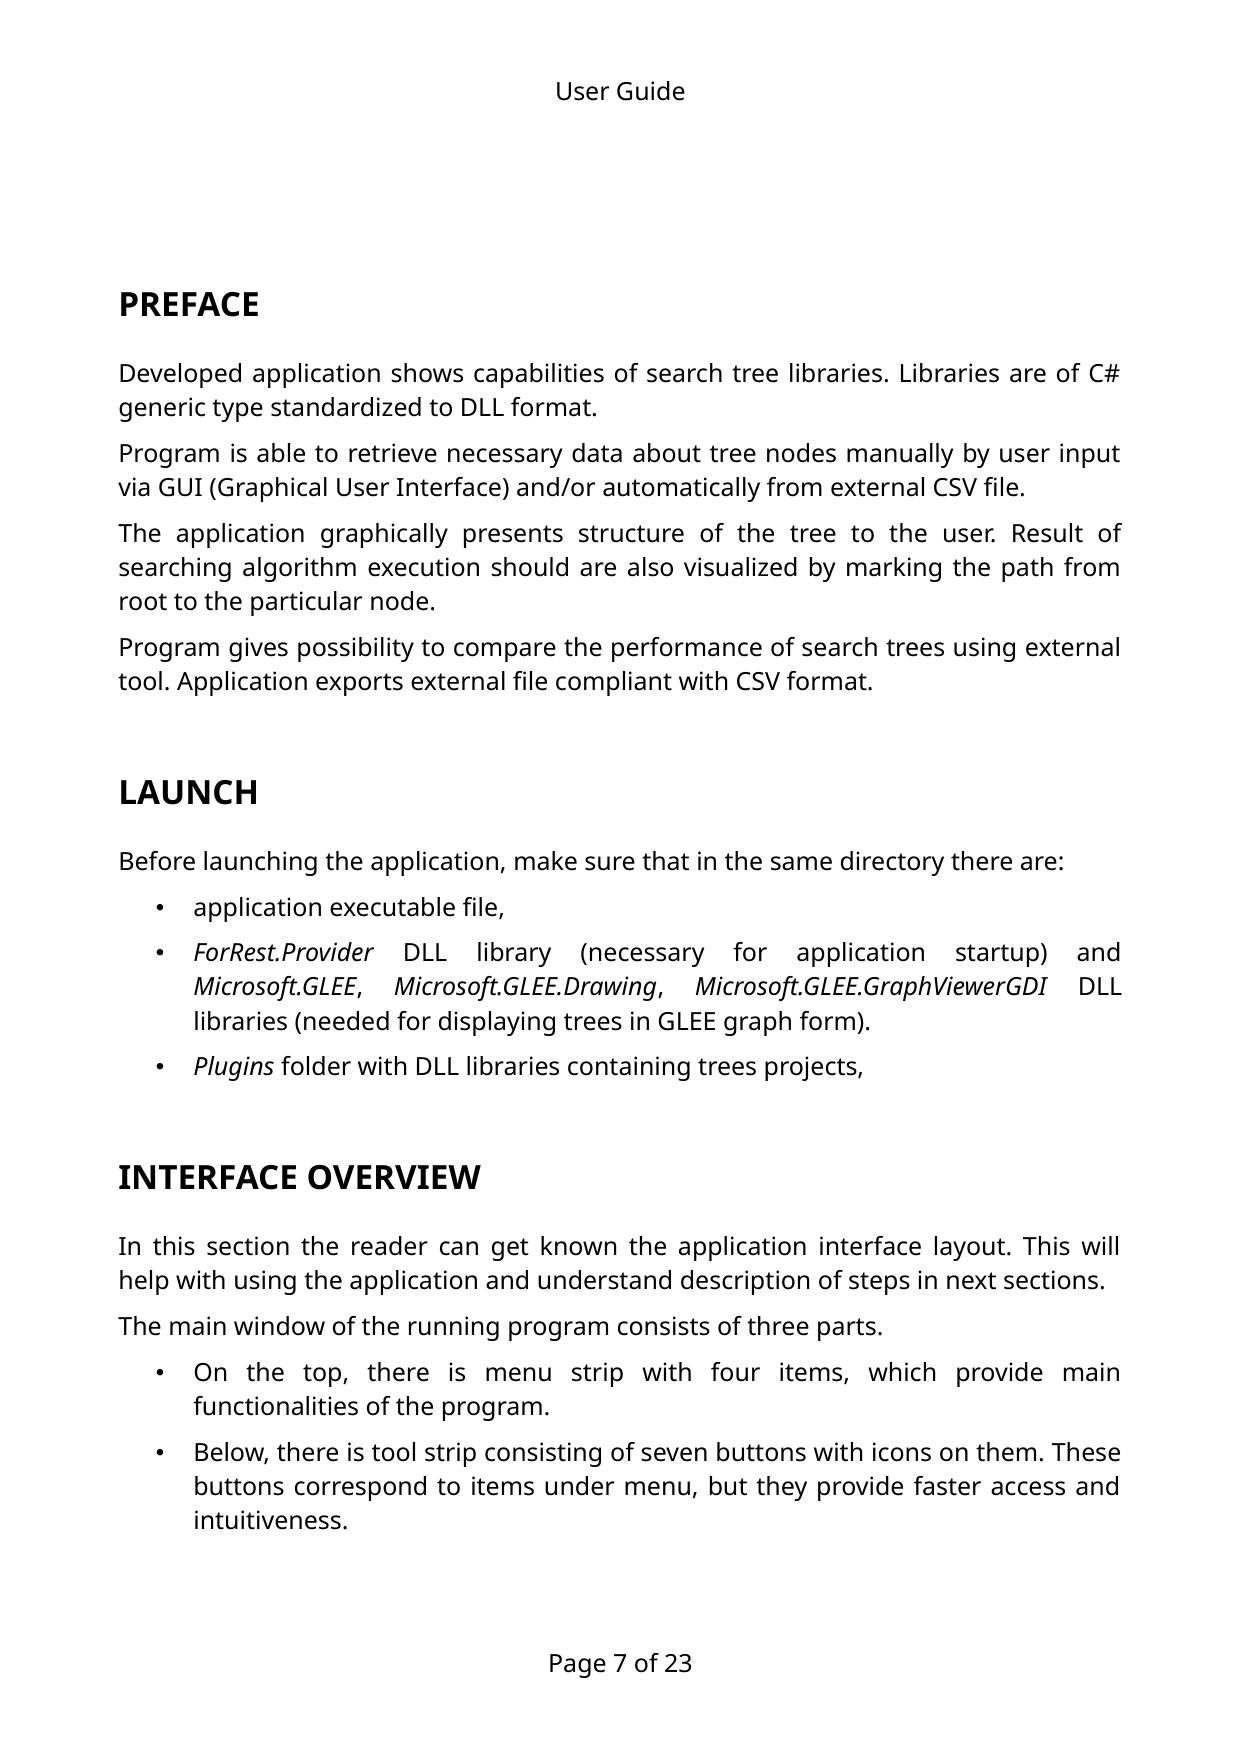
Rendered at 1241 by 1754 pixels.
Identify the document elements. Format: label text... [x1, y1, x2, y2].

text Developed application shows capabilities of search tree libraries. Libraries are of C# generic type standardized to DLL format. [118, 356, 1122, 424]
text In this section the reader can get known the application interface layout. This will help with using the application and understand description of steps in next sections. [118, 1229, 1122, 1297]
list Below, there is tool strip consisting of seven buttons with icons on them. These buttons correspond to items under menu, but they provide faster access and intuitiveness. [156, 1434, 1122, 1537]
text The main window of the running program consists of three parts. [118, 1309, 1122, 1343]
subtitle PREFACE [118, 281, 1122, 326]
subtitle Interface overview [118, 1154, 1122, 1199]
list application executable file, [156, 889, 1122, 923]
list ForRest.Provider DLL library (necessary for application startup) and Microsoft.GLEE, Microsoft.GLEE.Drawing, Microsoft.GLEE.GraphViewerGDI DLL libraries (needed for displaying trees in GLEE graph form). [156, 935, 1122, 1037]
text Before launching the application, make sure that in the same directory there are: [118, 843, 1122, 877]
text Program gives possibility to compare the performance of search trees using external tool. Application exports external file compliant with CSV format. [118, 629, 1122, 698]
subtitle launch [118, 768, 1122, 814]
text The application graphically presents structure of the tree to the user. Result of searching algorithm execution should are also visualized by marking the path from root to the particular node. [118, 516, 1122, 618]
list On the top, there is menu strip with four items, which provide main functionalities of the program. [156, 1354, 1122, 1423]
list Plugins folder with DLL libraries containing trees projects, [156, 1049, 1122, 1083]
text Program is able to retrieve necessary data about tree nodes manually by user input via GUI (Graphical User Interface) and/or automatically from external CSV file. [118, 436, 1122, 504]
